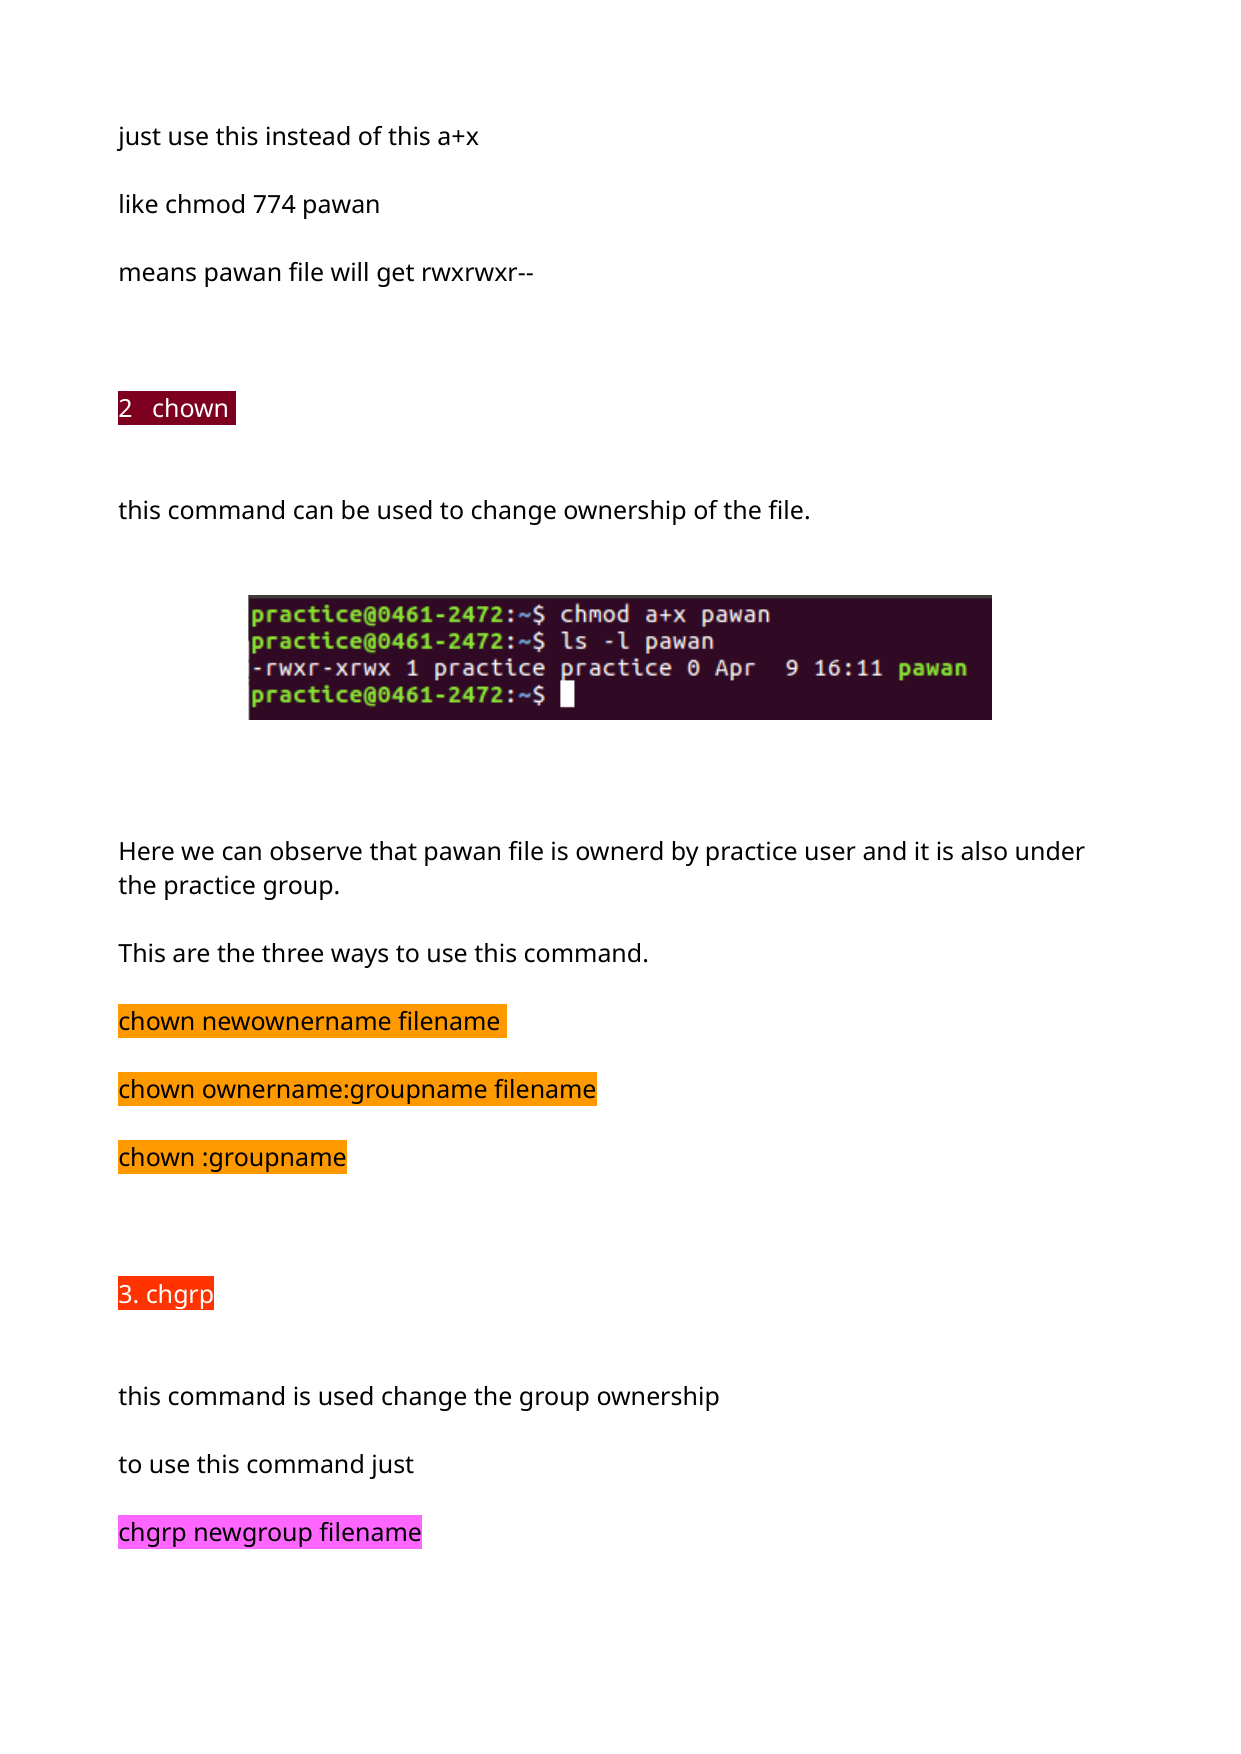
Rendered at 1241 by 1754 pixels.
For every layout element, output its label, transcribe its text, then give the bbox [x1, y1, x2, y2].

text Here we can observe that pawan file is ownerd by practice user and it is also under the practice group. [118, 833, 1122, 902]
picture [248, 595, 992, 720]
text this command is used change the group ownership [118, 1378, 1122, 1412]
text chown ownername:groupname filename [118, 1072, 1122, 1106]
text 3. chgrp [118, 1276, 1122, 1310]
text 2 chown [118, 391, 1122, 425]
text just use this instead of this a+x [118, 118, 1122, 152]
text means pawan file will get rwxrwxr-- [118, 254, 1122, 288]
text chgrp newgroup filename [118, 1515, 1122, 1549]
text this command can be used to change ownership of the file. [118, 493, 1122, 527]
text to use this command just [118, 1447, 1122, 1481]
text chown newownername filename [118, 1004, 1122, 1038]
text like chmod 774 pawan [118, 186, 1122, 220]
text This are the three ways to use this command. [118, 936, 1122, 970]
text chown :groupname [118, 1140, 1122, 1174]
